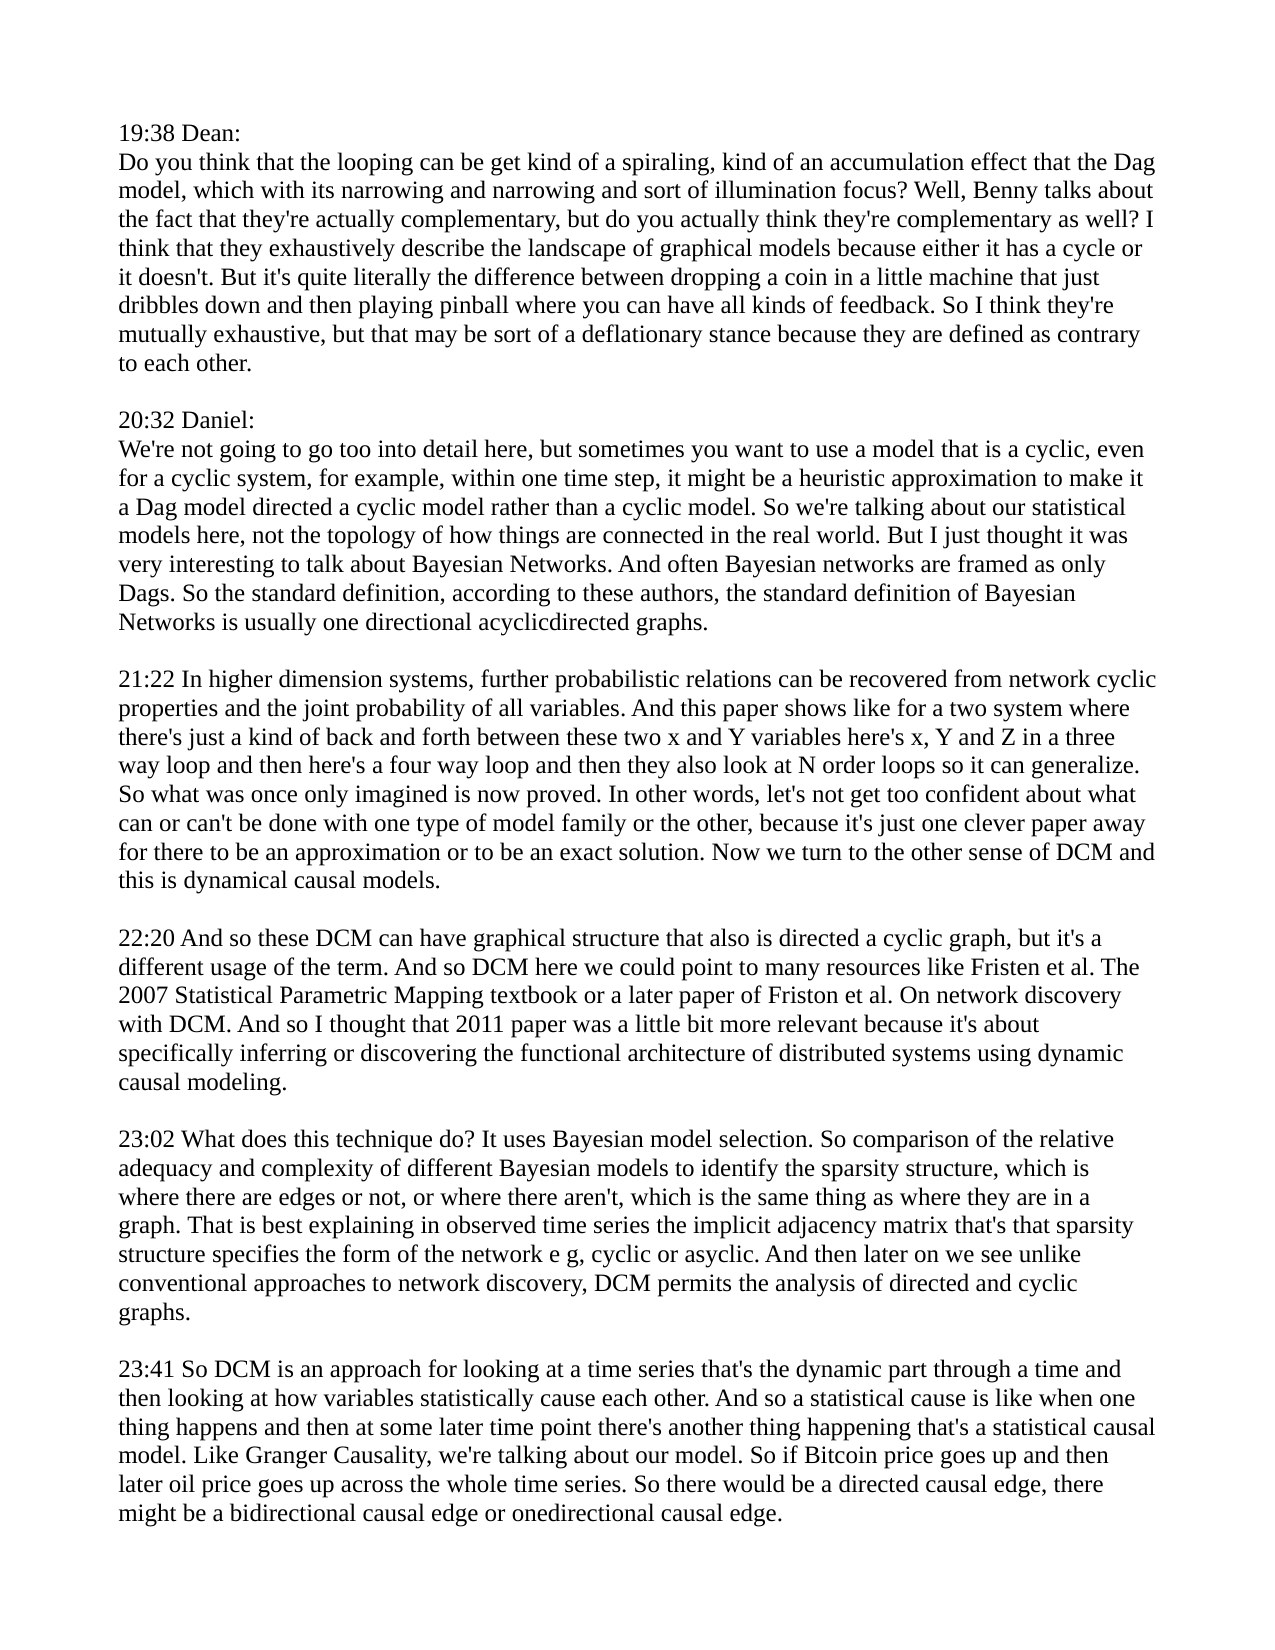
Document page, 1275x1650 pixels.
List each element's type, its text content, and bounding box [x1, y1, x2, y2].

text 19:38 Dean: Do you think that the looping can be get kind of a spiraling, kind of an accumulation effect that the Dag model, which with its narrowing and narrowing and sort of illumination focus? Well, Benny talks about the fact that they're actually complementary, but do you actually think they're complementary as well? I think that they exhaustively describe the landscape of graphical models because either it has a cycle or it doesn't. But it's quite literally the difference between dropping a coin in a little machine that just dribbles down and then playing pinball where you can have all kinds of feedback. So I think they're mutually exhaustive, but that may be sort of a deflationary stance because they are defined as contrary to each other. 20:32 Daniel: We're not going to go too into detail here, but sometimes you want to use a model that is a cyclic, even for a cyclic system, for example, within one time step, it might be a heuristic approximation to make it a Dag model directed a cyclic model rather than a cyclic model. So we're talking about our statistical models here, not the topology of how things are connected in the real world. But I just thought it was very interesting to talk about Bayesian Networks. And often Bayesian networks are framed as only Dags. So the standard definition, according to these authors, the standard definition of Bayesian Networks is usually one directional acyclicdirected graphs. 21:22 In higher dimension systems, further probabilistic relations can be recovered from network cyclic properties and the joint probability of all variables. And this paper shows like for a two system where there's just a kind of back and forth between these two x and Y variables here's x, Y and Z in a three way loop and then here's a four way loop and then they also look at N order loops so it can generalize. So what was once only imagined is now proved. In other words, let's not get too confident about what can or can't be done with one type of model family or the other, because it's just one clever paper away for there to be an approximation or to be an exact solution. Now we turn to the other sense of DCM and this is dynamical causal models. 22:20 And so these DCM can have graphical structure that also is directed a cyclic graph, but it's a different usage of the term. And so DCM here we could point to many resources like Fristen et al. The 2007 Statistical Parametric Mapping textbook or a later paper of Friston et al. On network discovery with DCM. And so I thought that 2011 paper was a little bit more relevant because it's about specifically inferring or discovering the functional architecture of distributed systems using dynamic causal modeling. 23:02 What does this technique do? It uses Bayesian model selection. So comparison of the relative adequacy and complexity of different Bayesian models to identify the sparsity structure, which is where there are edges or not, or where there aren't, which is the same thing as where they are in a graph. That is best explaining in observed time series the implicit adjacency matrix that's that sparsity structure specifies the form of the network e g, cyclic or asyclic. And then later on we see unlike conventional approaches to network discovery, DCM permits the analysis of directed and cyclic graphs. 23:41 So DCM is an approach for looking at a time series that's the dynamic part through a time and then looking at how variables statistically cause each other. And so a statistical cause is like when one thing happens and then at some later time point there's another thing happening that's a statistical causal model. Like Granger Causality, we're talking about our model. So if Bitcoin price goes up and then later oil price goes up across the whole time series. So there would be a directed causal edge, there might be a bidirectional causal edge or onedirectional causal edge. [118, 118, 1157, 1527]
